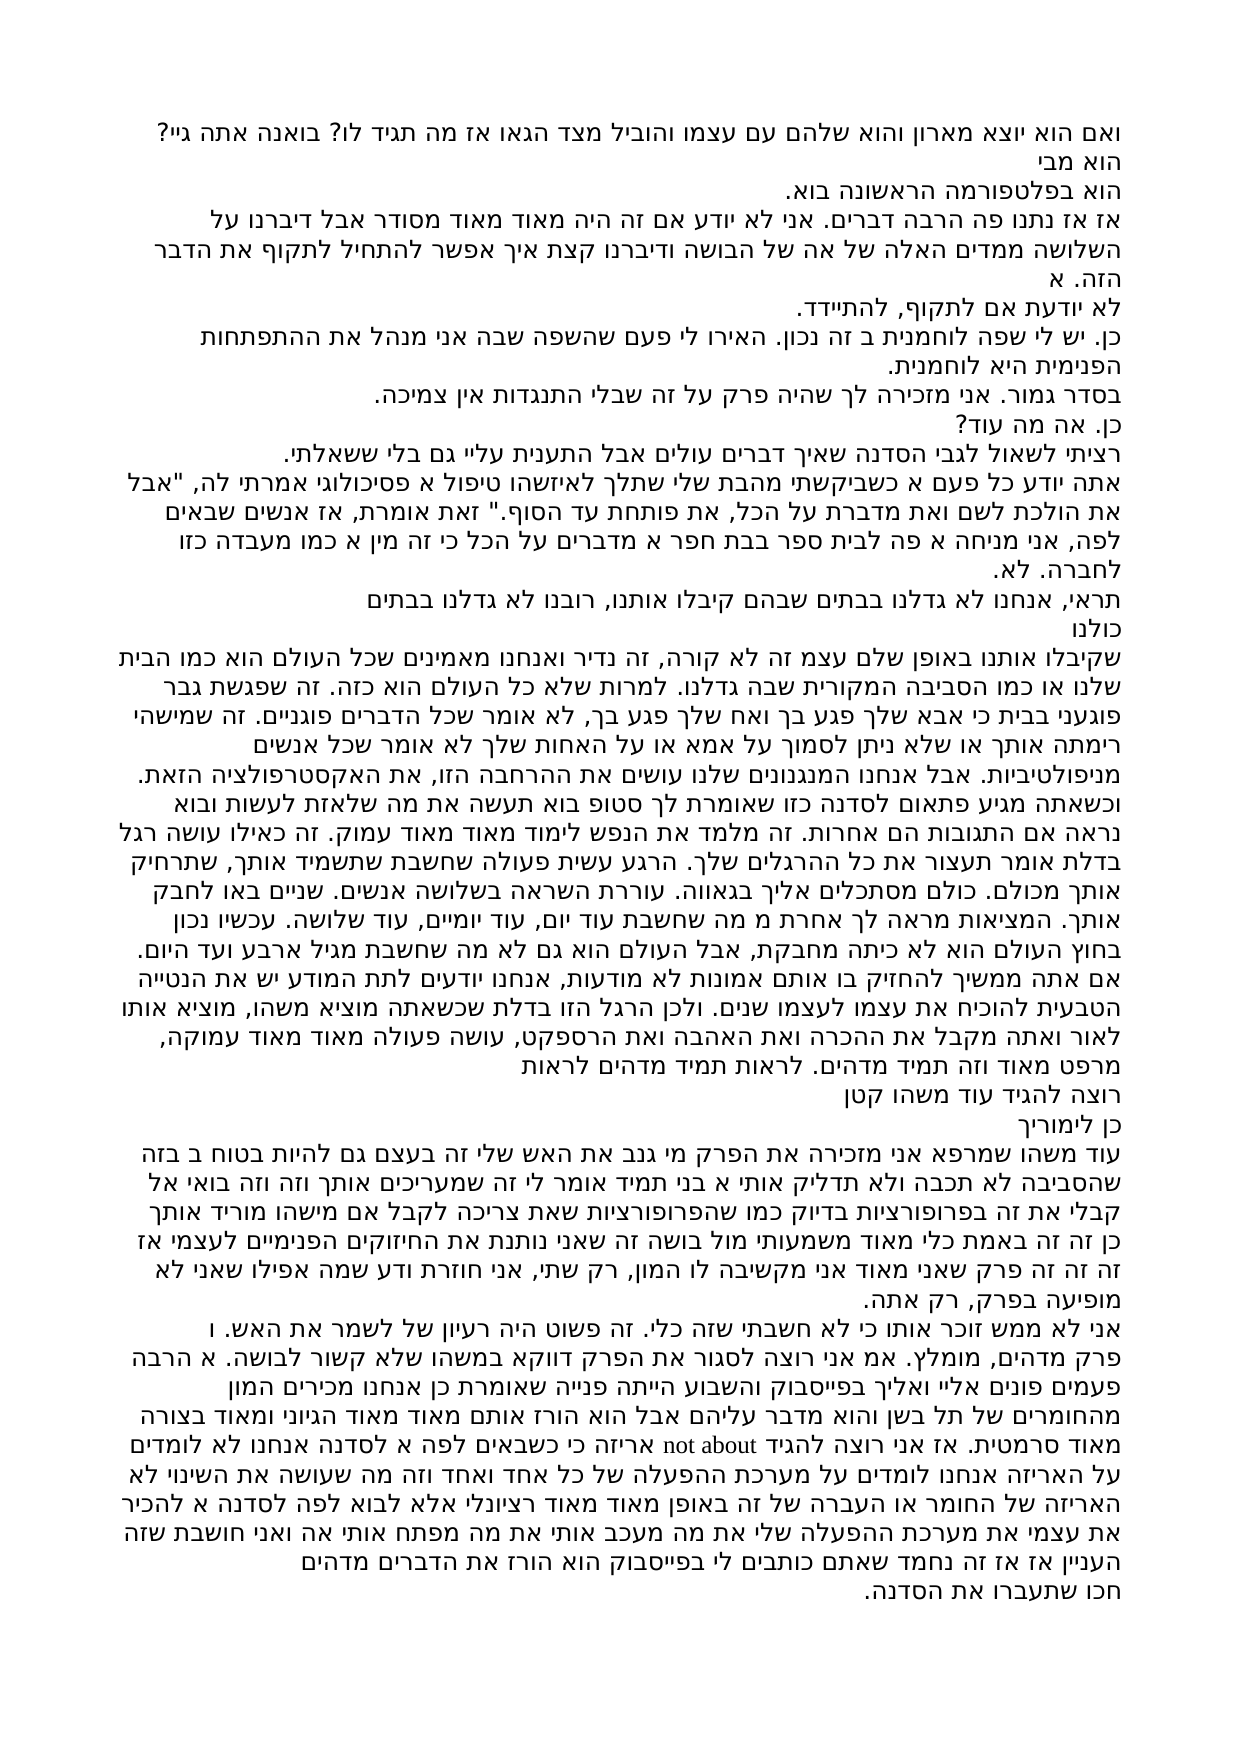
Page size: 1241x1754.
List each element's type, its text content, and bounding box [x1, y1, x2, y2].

text כולנו [118, 614, 1122, 643]
text כן. אה מה עוד? [118, 410, 1122, 439]
text כן. יש לי שפה לוחמנית ב זה נכון. האירו לי פעם שהשפה שבה אני מנהל את ההתפתחות הפנימית היא לוחמנית. [118, 322, 1122, 381]
text שקיבלו אותנו באופן שלם עצמ זה לא קורה, זה נדיר ואנחנו מאמינים שכל העולם הוא כמו הבית שלנו או כמו הסביבה המקורית שבה גדלנו. למרות שלא כל העולם הוא כזה. זה שפגשת גבר פוגעני בבית כי אבא שלך פגע בך ואח שלך פגע בך, לא אומר שכל הדברים פוגניים. זה שמישהי רימתה אותך או שלא ניתן לסמוך על אמא או על האחות שלך לא אומר שכל אנשים מניפולטיביות. אבל אנחנו המנגנונים שלנו עושים את ההרחבה הזו, את האקסטרפולציה הזאת. וכשאתה מגיע פתאום לסדנה כזו שאומרת לך סטופ בוא תעשה את מה שלאזת לעשות ובוא נראה אם התגובות הם אחרות. זה מלמד את הנפש לימוד מאוד מאוד עמוק. זה כאילו עושה רגל בדלת אומר תעצור את כל ההרגלים שלך. הרגע עשית פעולה שחשבת שתשמיד אותך, שתרחיק אותך מכולם. כולם מסתכלים אליך בגאווה. עוררת השראה בשלושה אנשים. שניים באו לחבק אותך. המציאות מראה לך אחרת מ מה שחשבת עוד יום, עוד יומיים, עוד שלושה. עכשיו נכון בחוץ העולם הוא לא כיתה מחבקת, אבל העולם הוא גם לא מה שחשבת מגיל ארבע ועד היום. אם אתה ממשיך להחזיק בו אותם אמונות לא מודעות, אנחנו יודעים לתת המודע יש את הנטייה הטבעית להוכיח את עצמו לעצמו שנים. ולכן הרגל הזו בדלת שכשאתה מוציא משהו, מוציא אותו לאור ואתה מקבל את ההכרה ואת האהבה ואת הרספקט, עושה פעולה מאוד מאוד עמוקה, מרפט מאוד וזה תמיד מדהים. לראות תמיד מדהים לראות [118, 643, 1122, 1081]
text אז אז נתנו פה הרבה דברים. אני לא יודע אם זה היה מאוד מאוד מסודר אבל דיברנו על השלושה ממדים האלה של אה של הבושה ודיברנו קצת איך אפשר להתחיל לתקוף את הדבר הזה. א [118, 206, 1122, 293]
text רציתי לשאול לגבי הסדנה שאיך דברים עולים אבל התענית עליי גם בלי ששאלתי. [118, 439, 1122, 468]
text הוא בפלטפורמה הראשונה בוא. [118, 176, 1122, 206]
text חכו שתעברו את הסדנה. [118, 1577, 1122, 1606]
text כן זה זה באמת כלי מאוד משמעותי מול בושה זה שאני נותנת את החיזוקים הפנימיים לעצמי אז זה זה זה פרק שאני מאוד אני מקשיבה לו המון, רק שתי, אני חוזרת ודע שמה אפילו שאני לא מופיעה בפרק, רק אתה. [118, 1226, 1122, 1314]
text אני לא ממש זוכר אותו כי לא חשבתי שזה כלי. זה פשוט היה רעיון של לשמר את האש. ו [118, 1314, 1122, 1343]
text עוד משהו שמרפא אני מזכירה את הפרק מי גנב את האש שלי זה בעצם גם להיות בטוח ב בזה שהסביבה לא תכבה ולא תדליק אותי א בני תמיד אומר לי זה שמעריכים אותך וזה וזה בואי אל קבלי את זה בפרופורציות בדיוק כמו שהפרופורציות שאת צריכה לקבל אם מישהו מוריד אותך [118, 1139, 1122, 1226]
text אתה יודע כל פעם א כשביקשתי מהבת שלי שתלך לאיזשהו טיפול א פסיכולוגי אמרתי לה, "אבל את הולכת לשם ואת מדברת על הכל, את פותחת עד הסוף." זאת אומרת, אז אנשים שבאים לפה, אני מניחה א פה לבית ספר בבת חפר א מדברים על הכל כי זה מין א כמו מעבדה כזו לחברה. לא. [118, 468, 1122, 585]
text בסדר גמור. אני מזכירה לך שהיה פרק על זה שבלי התנגדות אין צמיכה. [118, 381, 1122, 410]
text תראי, אנחנו לא גדלנו בבתים שבהם קיבלו אותנו, רובנו לא גדלנו בבתים [118, 585, 1122, 614]
text כן לימוריך [118, 1110, 1122, 1139]
text אז אז אחרים גם לא יכולים לבוא ולצחוק ולהצביע עליך ולהגיד א הוא כזה הוא כזה כן אני כזה בעצם זה עוד מימד של יציאה מארון כל יציאה מהארון כשאני מקבל את עצמי ביציאה מהארון EAS said מייתרת את הכוח של אחרים. אחרים לא יכולים יותר להשפיע עליי. מישהו בא ואומר אם הוא גי בארון אז הוא מאוים ממה חושבים עליו על המניעות שלו וכל הערה מקפיצה אותו. ואם הוא יוצא מארון והוא שלהם עם עצמו והוביל מצד הגאו אז מה תגיד לו? בואנה אתה גיי? הוא מבי [118, 118, 1122, 176]
text פרק מדהים, מומלץ. אמ אני רוצה לסגור את הפרק דווקא במשהו שלא קשור לבושה. א הרבה פעמים פונים אליי ואליך בפייסבוק והשבוע הייתה פנייה שאומרת כן אנחנו מכירים המון מהחומרים של תל בשן והוא מדבר עליהם אבל הוא הורז אותם מאוד מאוד הגיוני ומאוד בצורה מאוד סרמטית. אז אני רוצה להגיד not about אריזה כי כשבאים לפה א לסדנה אנחנו לא לומדים על האריזה אנחנו לומדים על מערכת ההפעלה של כל אחד ואחד וזה מה שעושה את השינוי לא האריזה של החומר או העברה של זה באופן מאוד מאוד רציונלי אלא לבוא לפה לסדנה א להכיר את עצמי את מערכת ההפעלה שלי את מה מעכב אותי את מה מפתח אותי אה ואני חושבת שזה העניין אז אז זה נחמד שאתם כותבים לי בפייסבוק הוא הורז את הדברים מדהים [118, 1343, 1122, 1577]
text לא יודעת אם לתקוף, להתיידד. [118, 293, 1122, 322]
text רוצה להגיד עוד משהו קטן [118, 1081, 1122, 1110]
